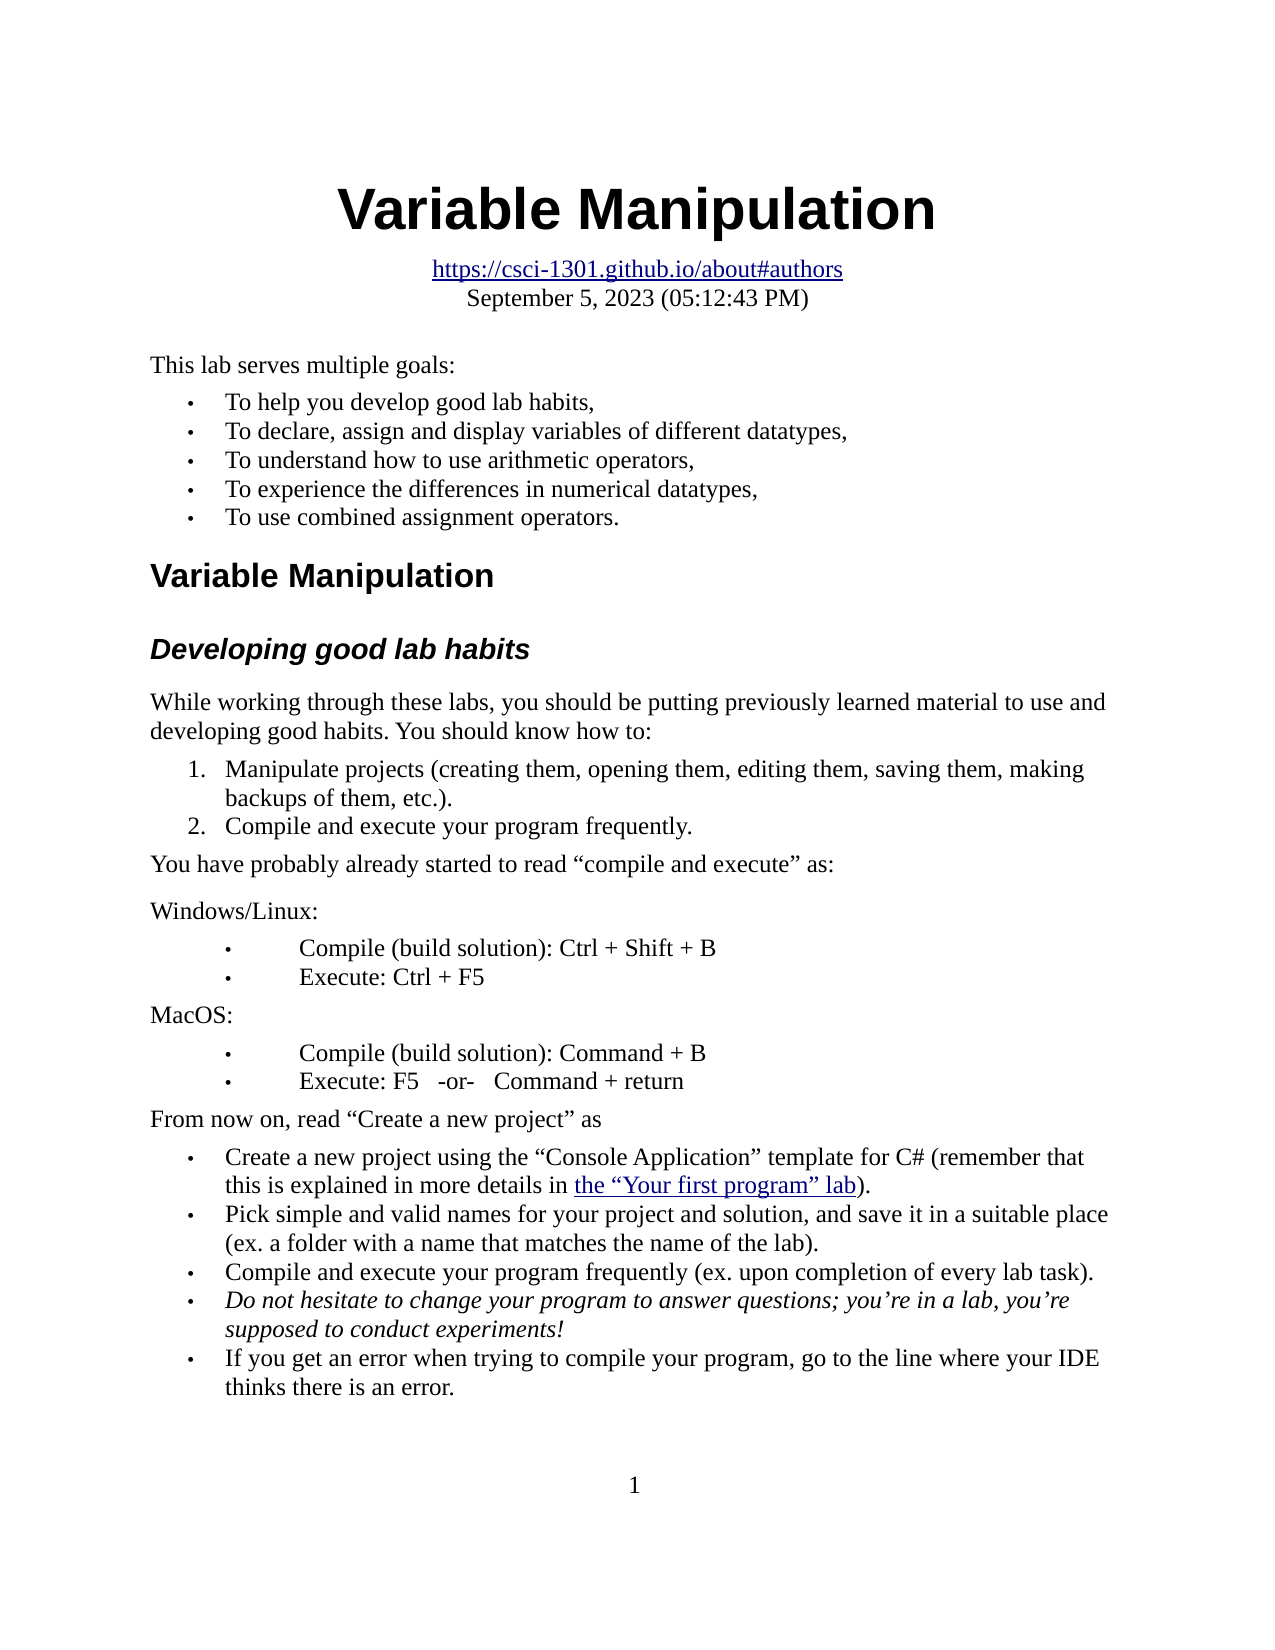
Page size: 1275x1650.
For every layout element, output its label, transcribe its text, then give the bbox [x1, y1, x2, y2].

subtitle Developing good lab habits [150, 632, 1125, 666]
text https://csci-1301.github.io/about#authors [150, 254, 1125, 283]
text From now on, read “Create a new project” as [150, 1104, 1125, 1133]
list Create a new project using the “Console Application” template for C# (remember that this is explained in more details in the “Your first program” lab). [187, 1142, 1125, 1199]
list Execute: F5 -or- Command + return [225, 1066, 1125, 1095]
text You have probably already started to read “compile and execute” as: [150, 849, 1125, 878]
list Do not hesitate to change your program to answer questions; you’re in a lab, you’re supposed to conduct experiments! [187, 1286, 1125, 1343]
list Execute: Ctrl + F5 [225, 962, 1125, 991]
list To help you develop good lab habits, [187, 387, 1125, 416]
list To understand how to use arithmetic operators, [187, 445, 1125, 474]
text While working through these labs, you should be putting previously learned material to use and developing good habits. You should know how to: [150, 687, 1125, 745]
list Compile and execute your program frequently (ex. upon completion of every lab task). [187, 1257, 1125, 1286]
list To experience the differences in numerical datatypes, [187, 474, 1125, 502]
list Compile (build solution): Command + B [225, 1038, 1125, 1066]
list Pick simple and valid names for your project and solution, and save it in a suitable place (ex. a folder with a name that matches the name of the lab). [187, 1199, 1125, 1257]
title Variable Manipulation [150, 175, 1125, 242]
text MacOS: [150, 1000, 1125, 1029]
text Windows/Linux: [150, 896, 1125, 924]
text September 5, 2023 (05:12:43 PM) [150, 283, 1125, 312]
list Compile and execute your program frequently. [187, 811, 1125, 840]
list To use combined assignment operators. [187, 502, 1125, 531]
subtitle Variable Manipulation [150, 556, 1125, 595]
text This lab serves multiple goals: [150, 350, 1125, 378]
list Compile (build solution): Ctrl + Shift + B [225, 933, 1125, 962]
list Manipulate projects (creating them, opening them, editing them, saving them, making backups of them, etc.). [187, 754, 1125, 811]
list If you get an error when trying to compile your program, go to the line where your IDE thinks there is an error. [187, 1343, 1125, 1401]
list To declare, assign and display variables of different datatypes, [187, 416, 1125, 445]
